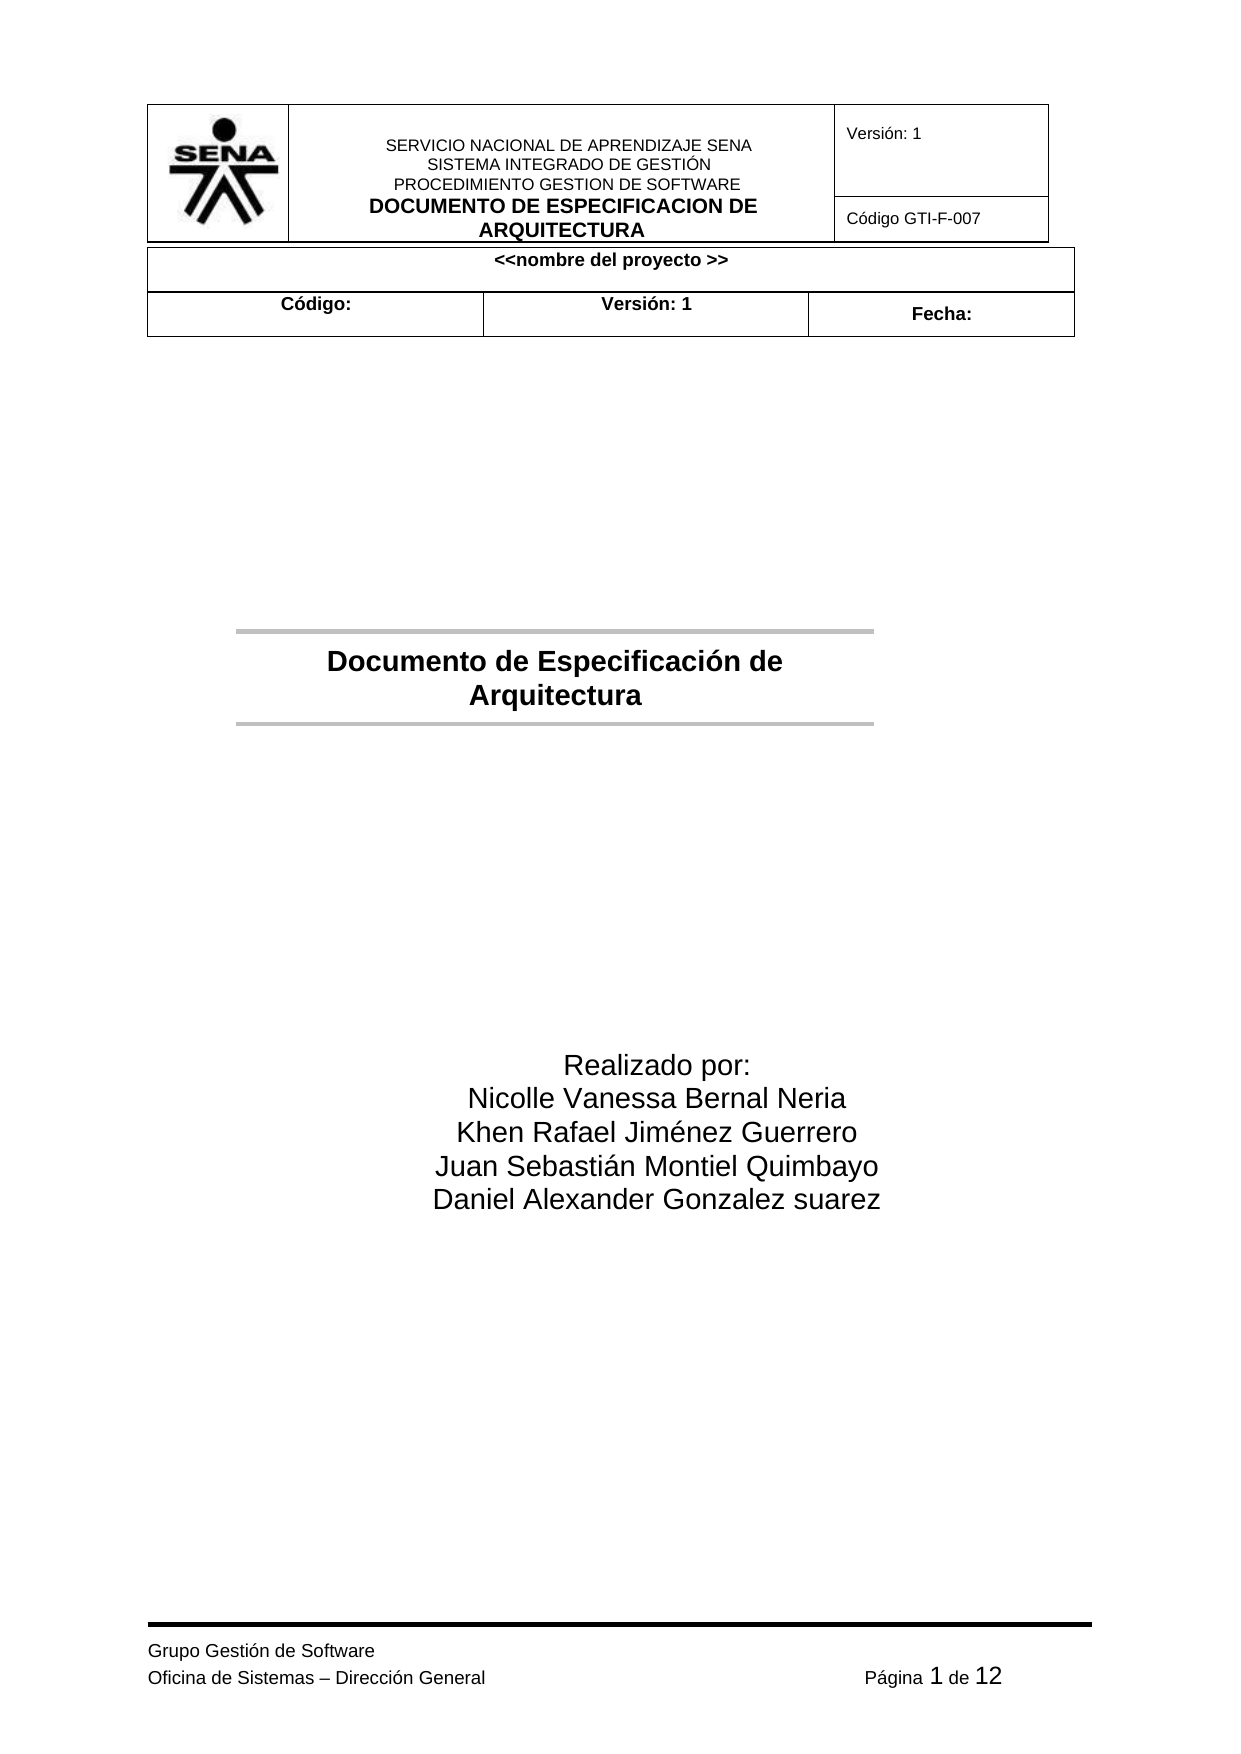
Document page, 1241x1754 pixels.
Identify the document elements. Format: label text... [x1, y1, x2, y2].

text Daniel Alexander Gonzalez suarez [148, 1182, 1092, 1216]
text Realizado por: [148, 1048, 1092, 1081]
text Nicolle Vanessa Bernal Neria [148, 1081, 1092, 1115]
text Khen Rafael Jiménez Guerrero [148, 1115, 1092, 1148]
text Juan Sebastián Montiel Quimbayo [148, 1148, 1092, 1182]
text Documento de Especificación de Arquitectura [236, 634, 874, 722]
picture [167, 114, 281, 229]
